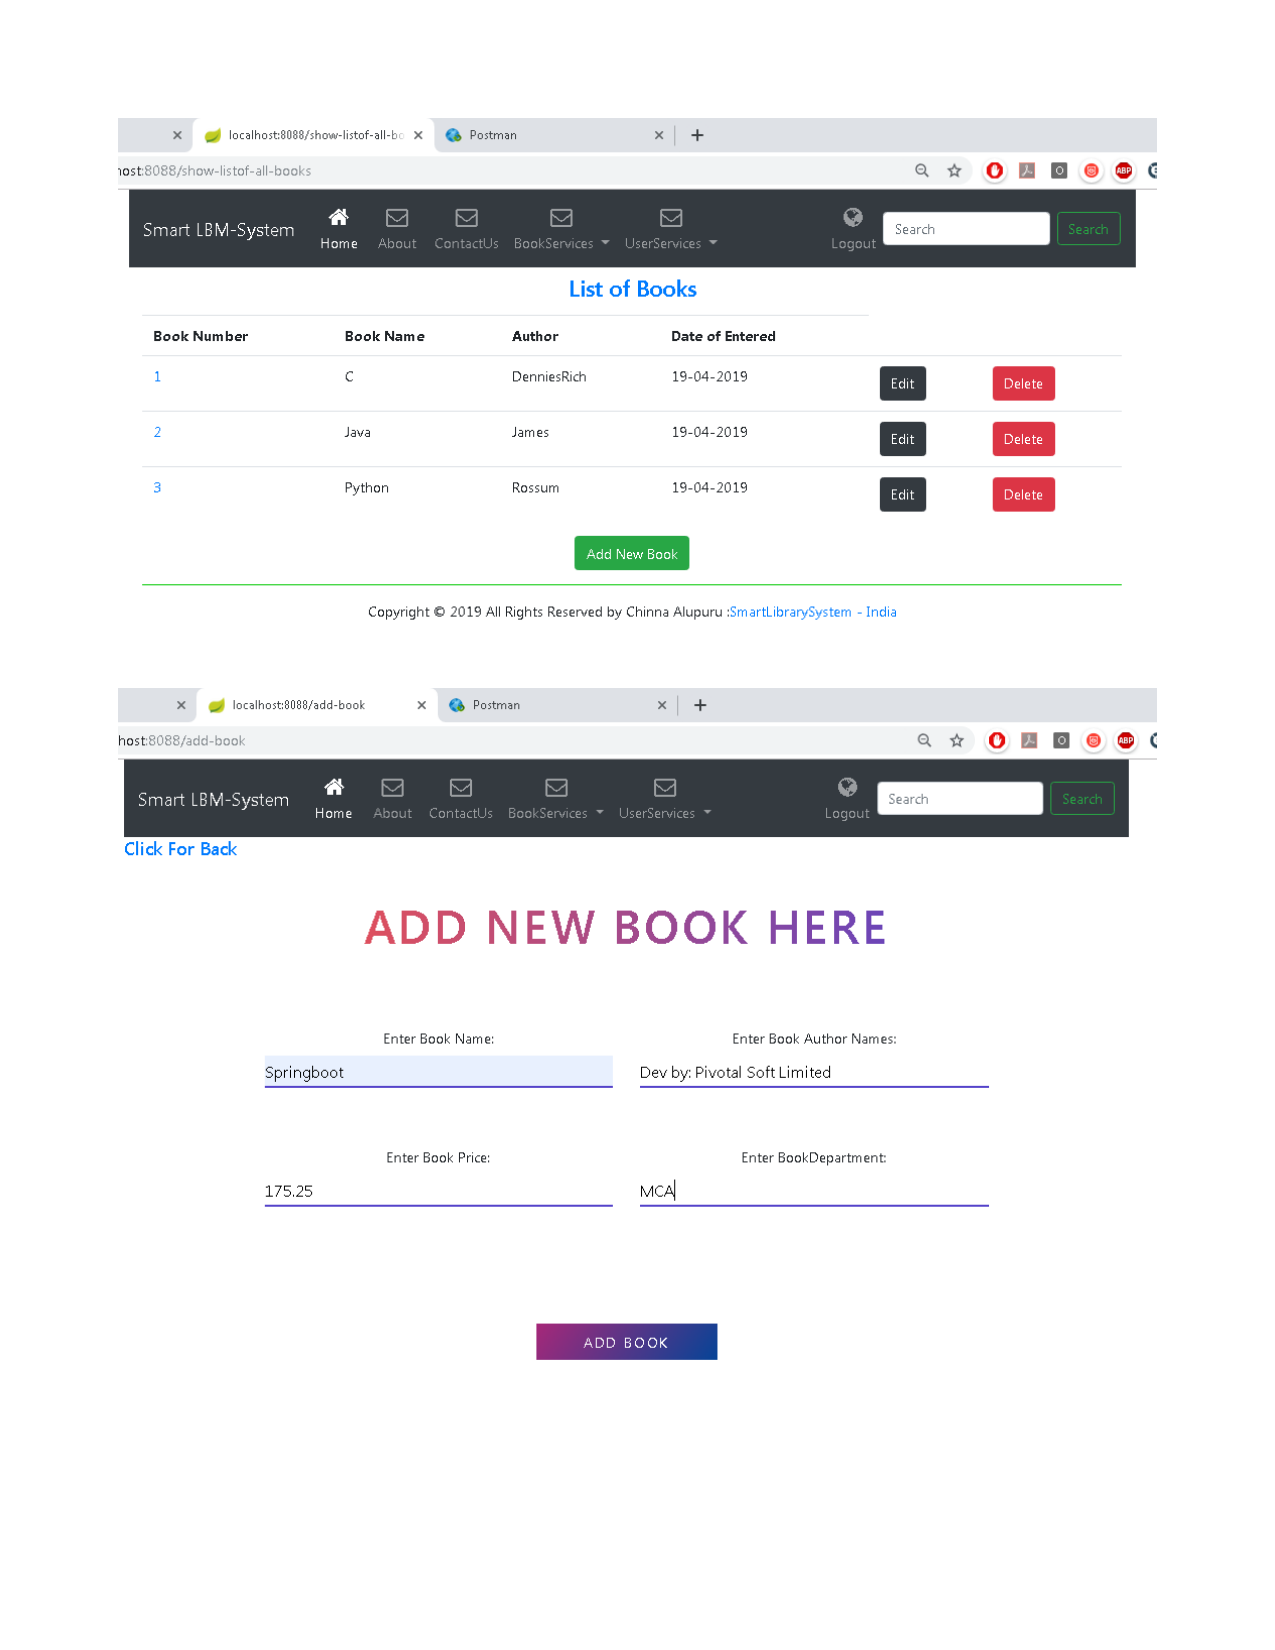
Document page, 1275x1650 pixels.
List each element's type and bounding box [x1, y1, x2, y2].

picture [118, 688, 1157, 1380]
picture [118, 118, 1157, 661]
